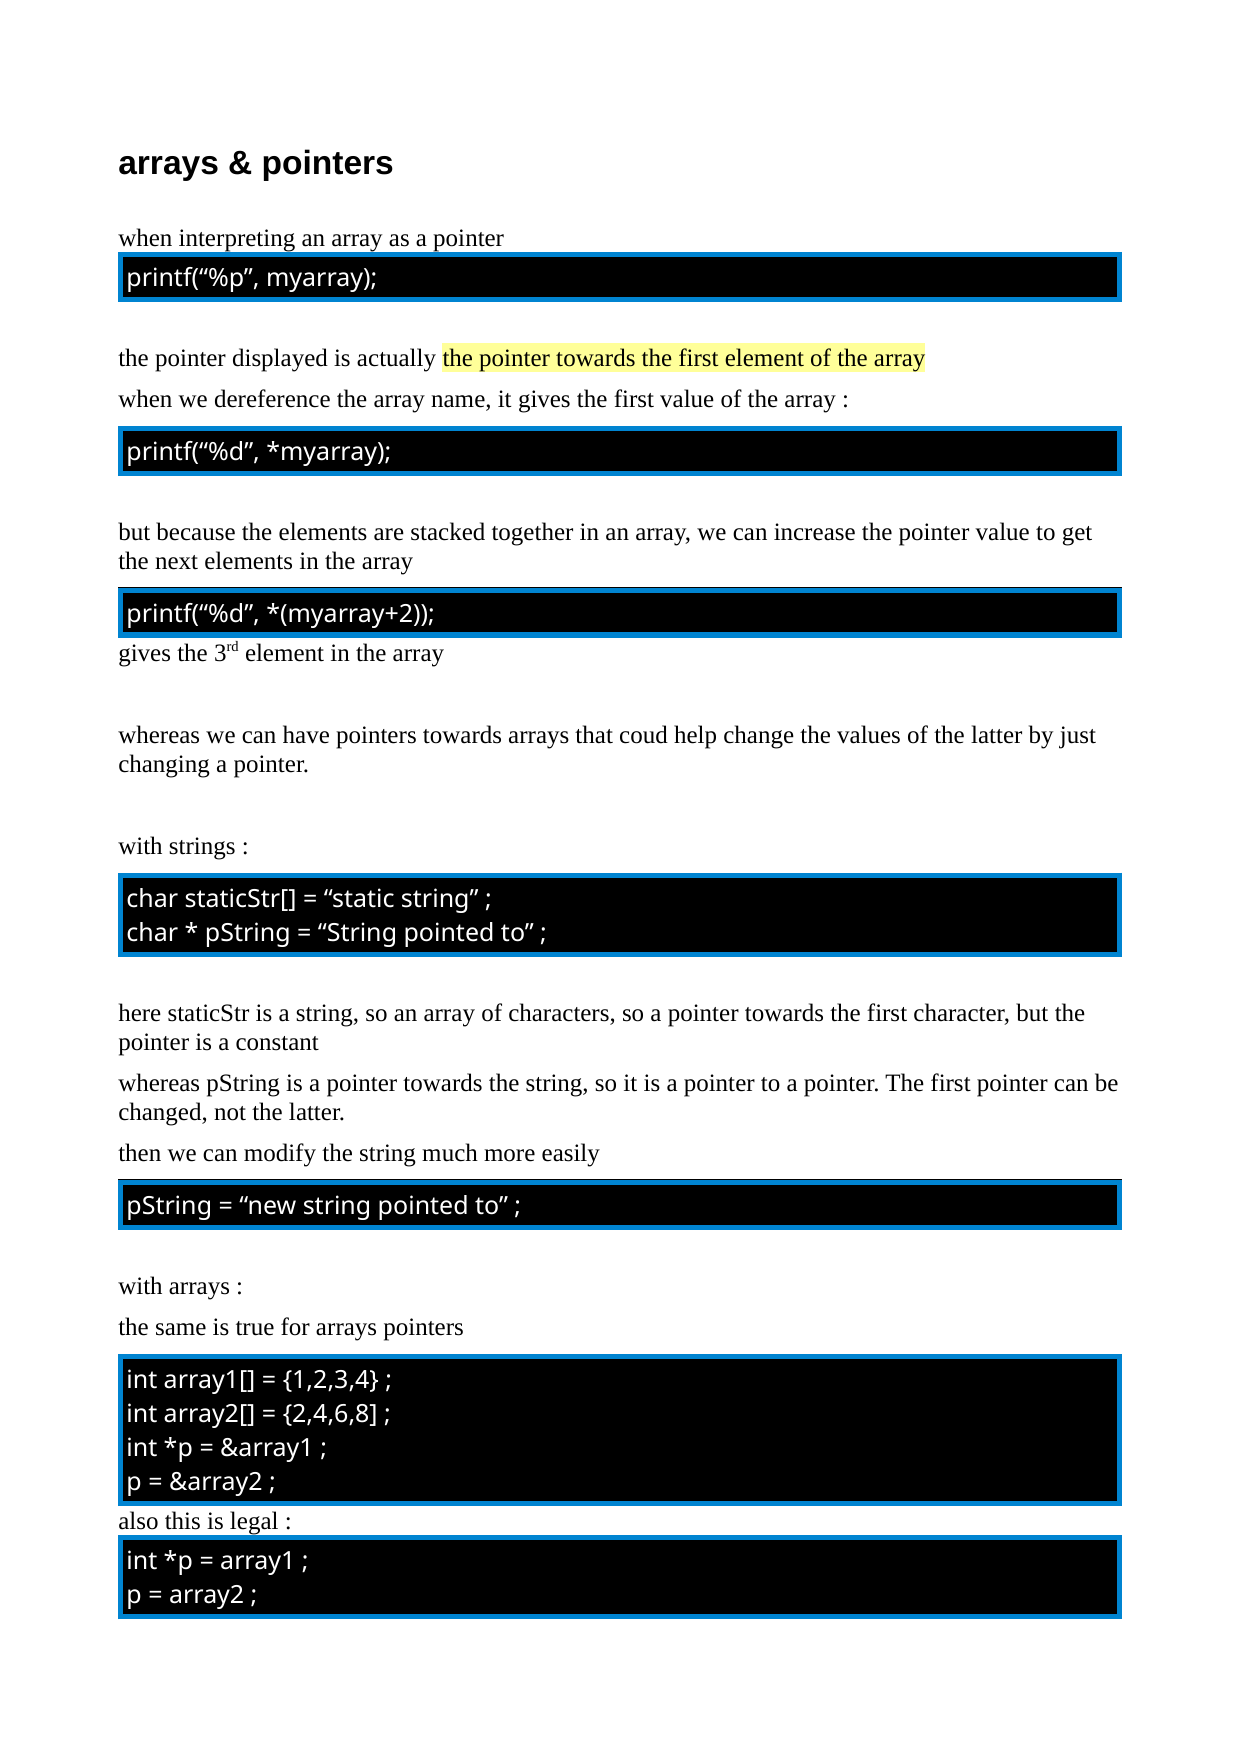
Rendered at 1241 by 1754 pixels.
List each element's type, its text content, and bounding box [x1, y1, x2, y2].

text int *p = &array1 ; [123, 1422, 1117, 1456]
text when interpreting an array as a pointer [118, 223, 1122, 252]
text int array2[] = {2,4,6,8] ; [123, 1388, 1117, 1422]
text then we can modify the string much more easily [118, 1138, 1122, 1167]
text but because the elements are stacked together in an array, we can increase the pointer value to get the next elements in the array [118, 517, 1122, 575]
text printf(“%p”, myarray); [123, 257, 1117, 297]
text p = array2 ; [123, 1569, 1117, 1614]
text when we dereference the array name, it gives the first value of the array : [118, 384, 1122, 413]
text here staticStr is a string, so an array of characters, so a pointer towards the first character, but the pointer is a constant [118, 998, 1122, 1056]
text with arrays : [118, 1271, 1122, 1300]
subtitle arrays & pointers [118, 143, 1122, 182]
text printf(“%d”, *myarray); [123, 431, 1117, 471]
text pString = “new string pointed to” ; [123, 1185, 1117, 1225]
text int array1[] = {1,2,3,4} ; [123, 1359, 1117, 1388]
text also this is legal : [118, 1506, 1122, 1535]
text printf(“%d”, *(myarray+2)); [123, 593, 1117, 632]
text the pointer displayed is actually the pointer towards the first element of the array [118, 343, 1122, 372]
text gives the 3rd element in the array [118, 638, 1122, 666]
text int *p = array1 ; [123, 1540, 1117, 1569]
text with strings : [118, 831, 1122, 860]
text char staticStr[] = “static string” ; [123, 878, 1117, 907]
text p = &array2 ; [123, 1456, 1117, 1501]
text char * pString = “String pointed to” ; [123, 907, 1117, 952]
text whereas we can have pointers towards arrays that coud help change the values of the latter by just changing a pointer. [118, 720, 1122, 778]
text whereas pString is a pointer towards the string, so it is a pointer to a pointer. The first pointer can be changed, not the latter. [118, 1068, 1122, 1126]
text the same is true for arrays pointers [118, 1312, 1122, 1341]
